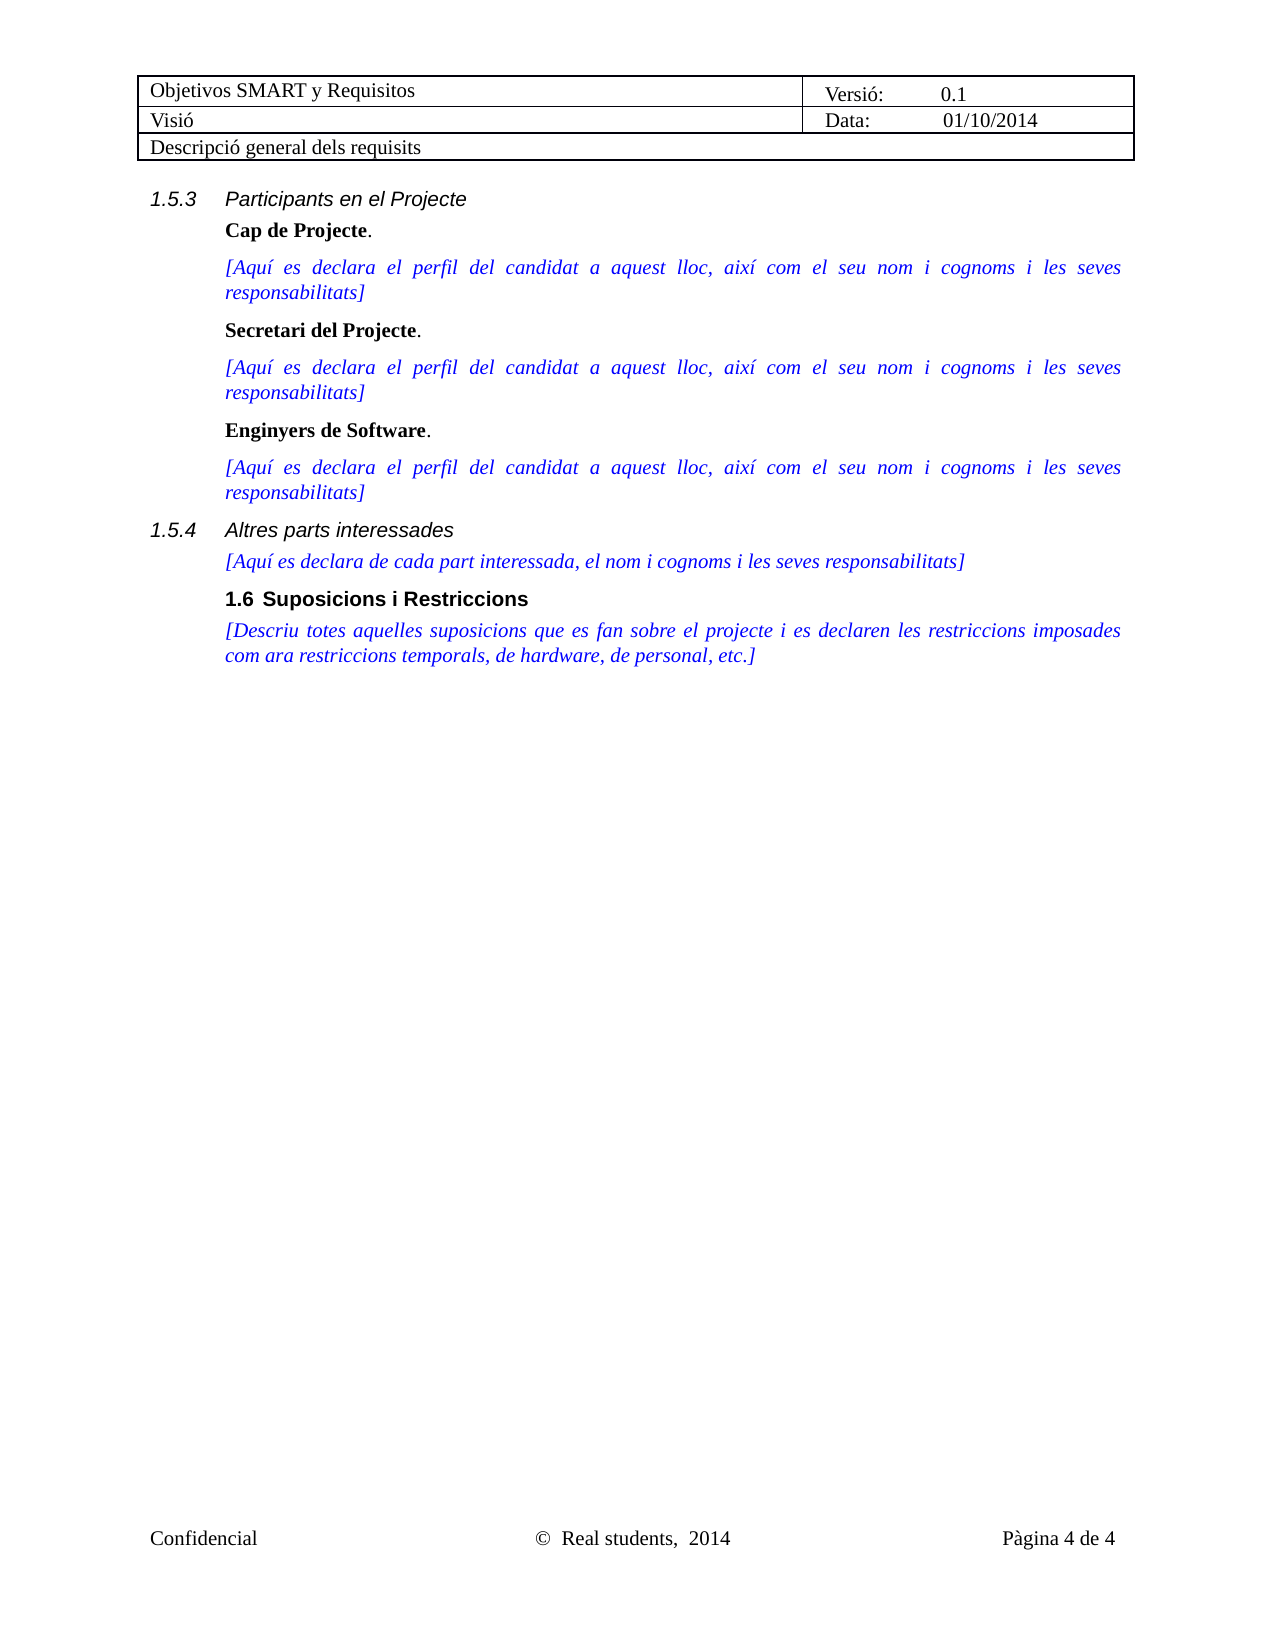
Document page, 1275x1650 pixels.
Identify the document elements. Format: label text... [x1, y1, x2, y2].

text Secretari del Projecte. [225, 317, 1125, 342]
text Enginyers de Software. [225, 417, 1125, 442]
subtitle Participants en el Projecte [150, 185, 1125, 210]
subtitle Suposicions i Restriccions [225, 585, 1125, 610]
text [Aquí es declara el perfil del candidat a aquest lloc, així com el seu nom i cognoms i les seves responsabilitats] [225, 354, 1125, 404]
text [Aquí es declara el perfil del candidat a aquest lloc, així com el seu nom i cognoms i les seves responsabilitats] [225, 254, 1125, 304]
text Cap de Projecte. [225, 217, 1125, 242]
text [Descriu totes aquelles suposicions que es fan sobre el projecte i es declaren les restriccions imposades com ara restriccions temporals, de hardware, de personal, etc.] [225, 617, 1125, 667]
text [Aquí es declara de cada part interessada, el nom i cognoms i les seves responsabilitats] [225, 548, 1125, 573]
subtitle Altres parts interessades [150, 517, 1125, 542]
text [Aquí es declara el perfil del candidat a aquest lloc, així com el seu nom i cognoms i les seves responsabilitats] [225, 454, 1125, 504]
